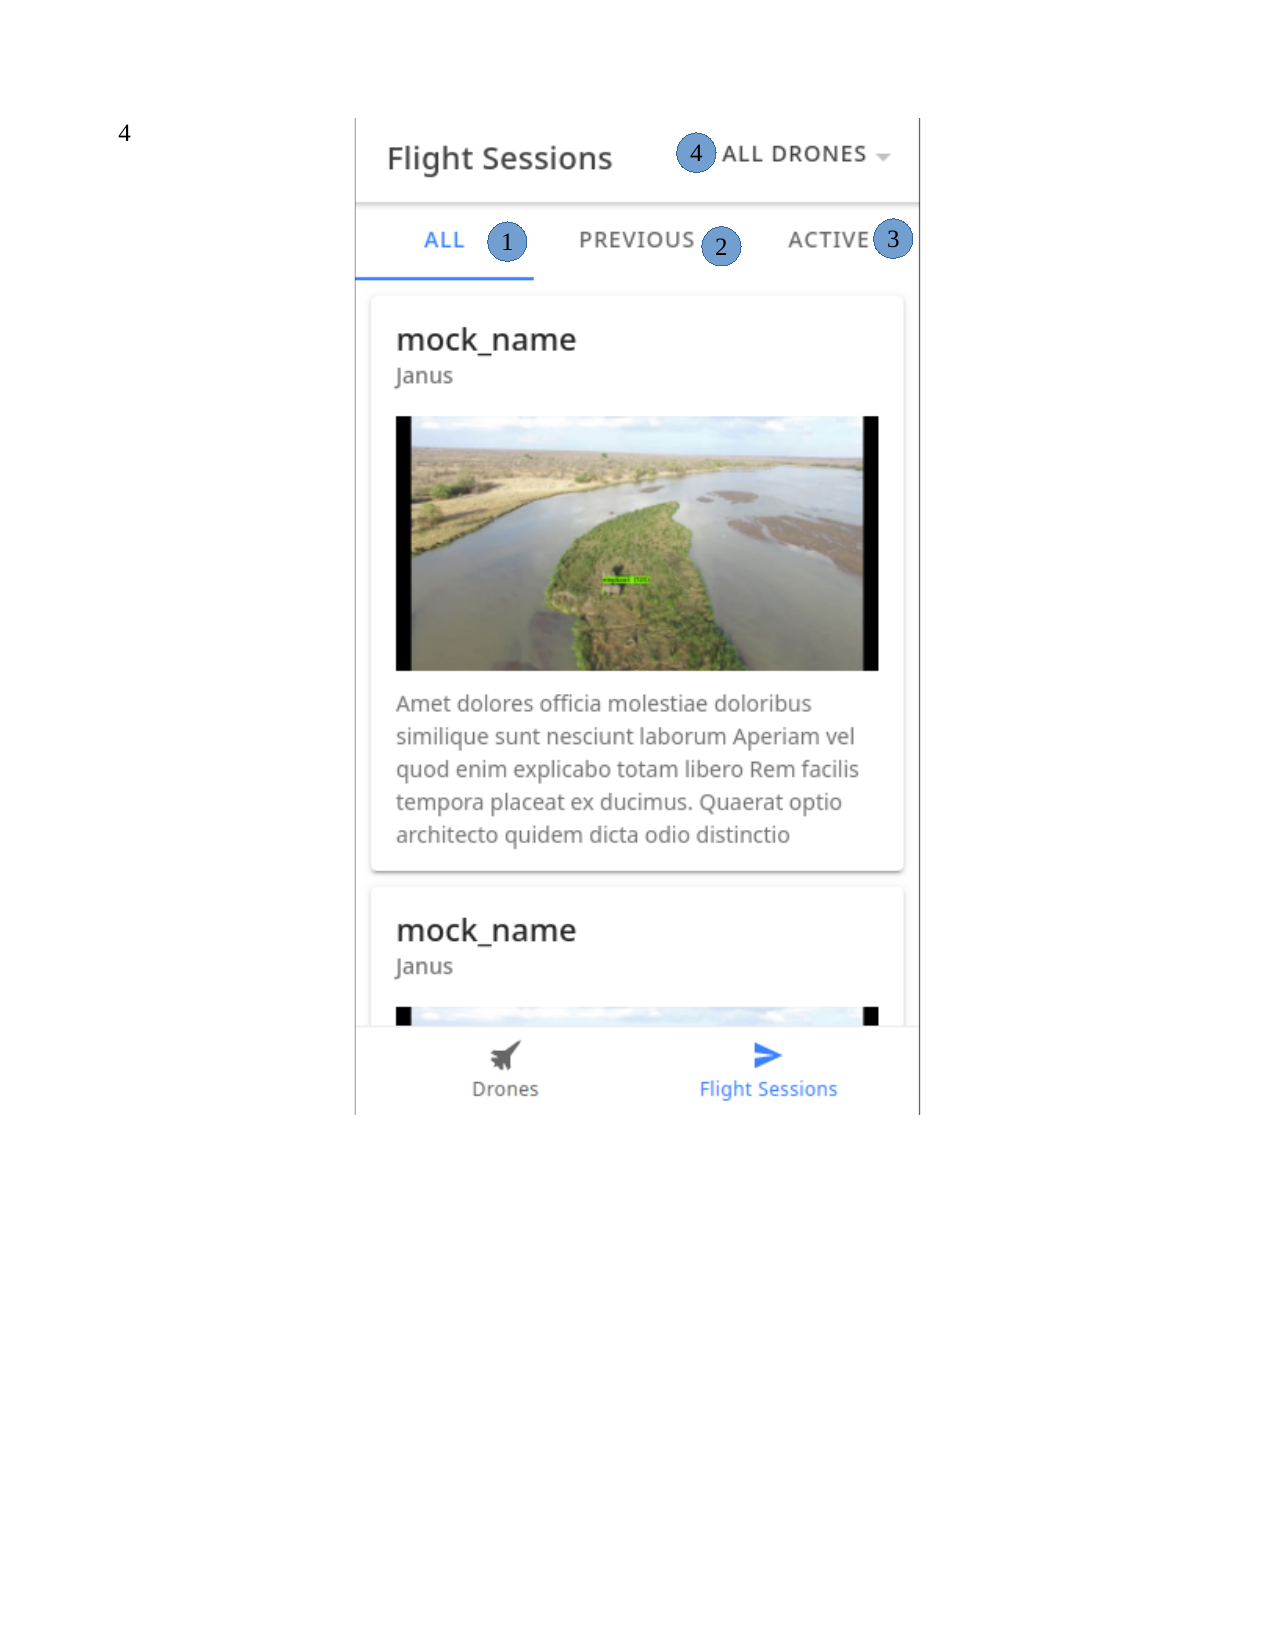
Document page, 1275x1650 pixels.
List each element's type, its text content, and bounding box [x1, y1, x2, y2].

text [921, 118, 1157, 147]
picture [354, 118, 921, 1115]
text 4 [118, 118, 354, 147]
